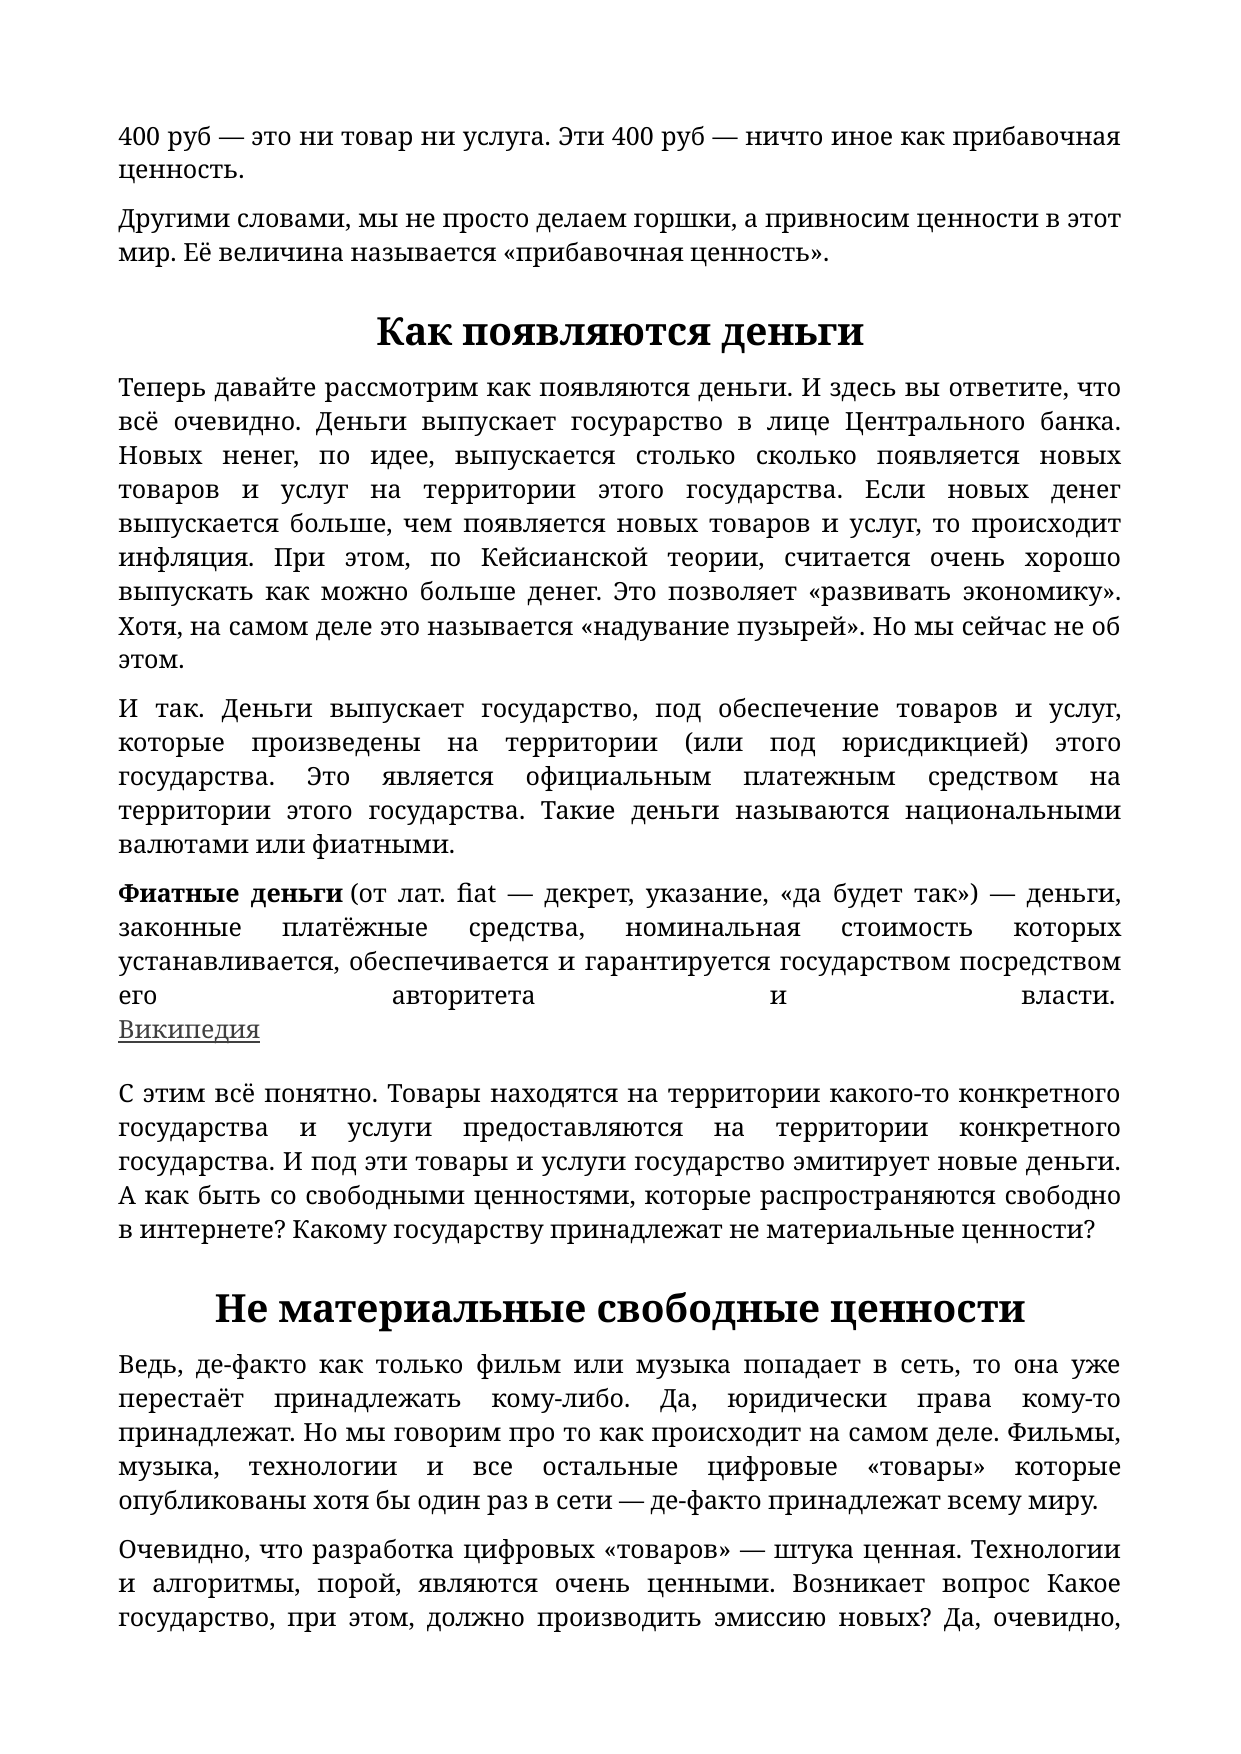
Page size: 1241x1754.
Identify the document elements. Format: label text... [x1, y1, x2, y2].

text Фиатные деньги (от лат. fiat — декрет, указание, «да будет так») — деньги, законные платёжные средства, номинальная стоимость которых устанавливается, обеспечивается и гарантируется государством посредством его авторитета и власти. Википедия [118, 876, 1122, 1046]
subtitle Как появляются деньги [118, 304, 1122, 357]
text 400 руб — это ни товар ни услуга. Эти 400 руб — ничто иное как прибавочная ценность. [118, 118, 1122, 186]
subtitle Не материальные свободные ценности [118, 1281, 1122, 1334]
text Очевидно, что разработка цифровых «товаров» — штука ценная. Технологии и алгоритмы, порой, являются очень ценными. Возникает вопрос Какое государство, при этом, должно производить эмиссию новых? Да, очевидно, [118, 1531, 1122, 1634]
text Другими словами, мы не просто делаем горшки, а привносим ценности в этот мир. Её величина называется «прибавочная ценность». [118, 201, 1122, 269]
text И так. Деньги выпускает государство, под обеспечение товаров и услуг, которые произведены на территории (или под юрисдикцией) этого государства. Это является официальным платежным средством на территории этого государства. Такие деньги называются национальными валютами или фиатными. [118, 691, 1122, 861]
text Ведь, де-факто как только фильм или музыка попадает в сеть, то она уже перестаёт принадлежать кому-либо. Да, юридически права кому-то принадлежат. Но мы говорим про то как происходит на самом деле. Фильмы, музыка, технологии и все остальные цифровые «товары» которые опубликованы хотя бы один раз в сети — де-факто принадлежат всему миру. [118, 1347, 1122, 1517]
text С этим всё понятно. Товары находятся на территории какого-то конкретного государства и услуги предоставляются на территории конкретного государства. И под эти товары и услуги государство эмитирует новые деньги. А как быть со свободными ценностями, которые распространяются свободно в интернете? Какому государству принадлежат не материальные ценности? [118, 1076, 1122, 1246]
text Теперь давайте рассмотрим как появляются деньги. И здесь вы ответите, что всё очевидно. Деньги выпускает госурарство в лице Центрального банка. Новых ненег, по идее, выпускается столько сколько появляется новых товаров и услуг на территории этого государства. Если новых денег выпускается больше, чем появляется новых товаров и услуг, то происходит инфляция. При этом, по Кейсианской теории, считается очень хорошо выпускать как можно больше денег. Это позволяет «развивать экономику». Хотя, на самом деле это называется «надувание пузырей». Но мы сейчас не об этом. [118, 370, 1122, 676]
